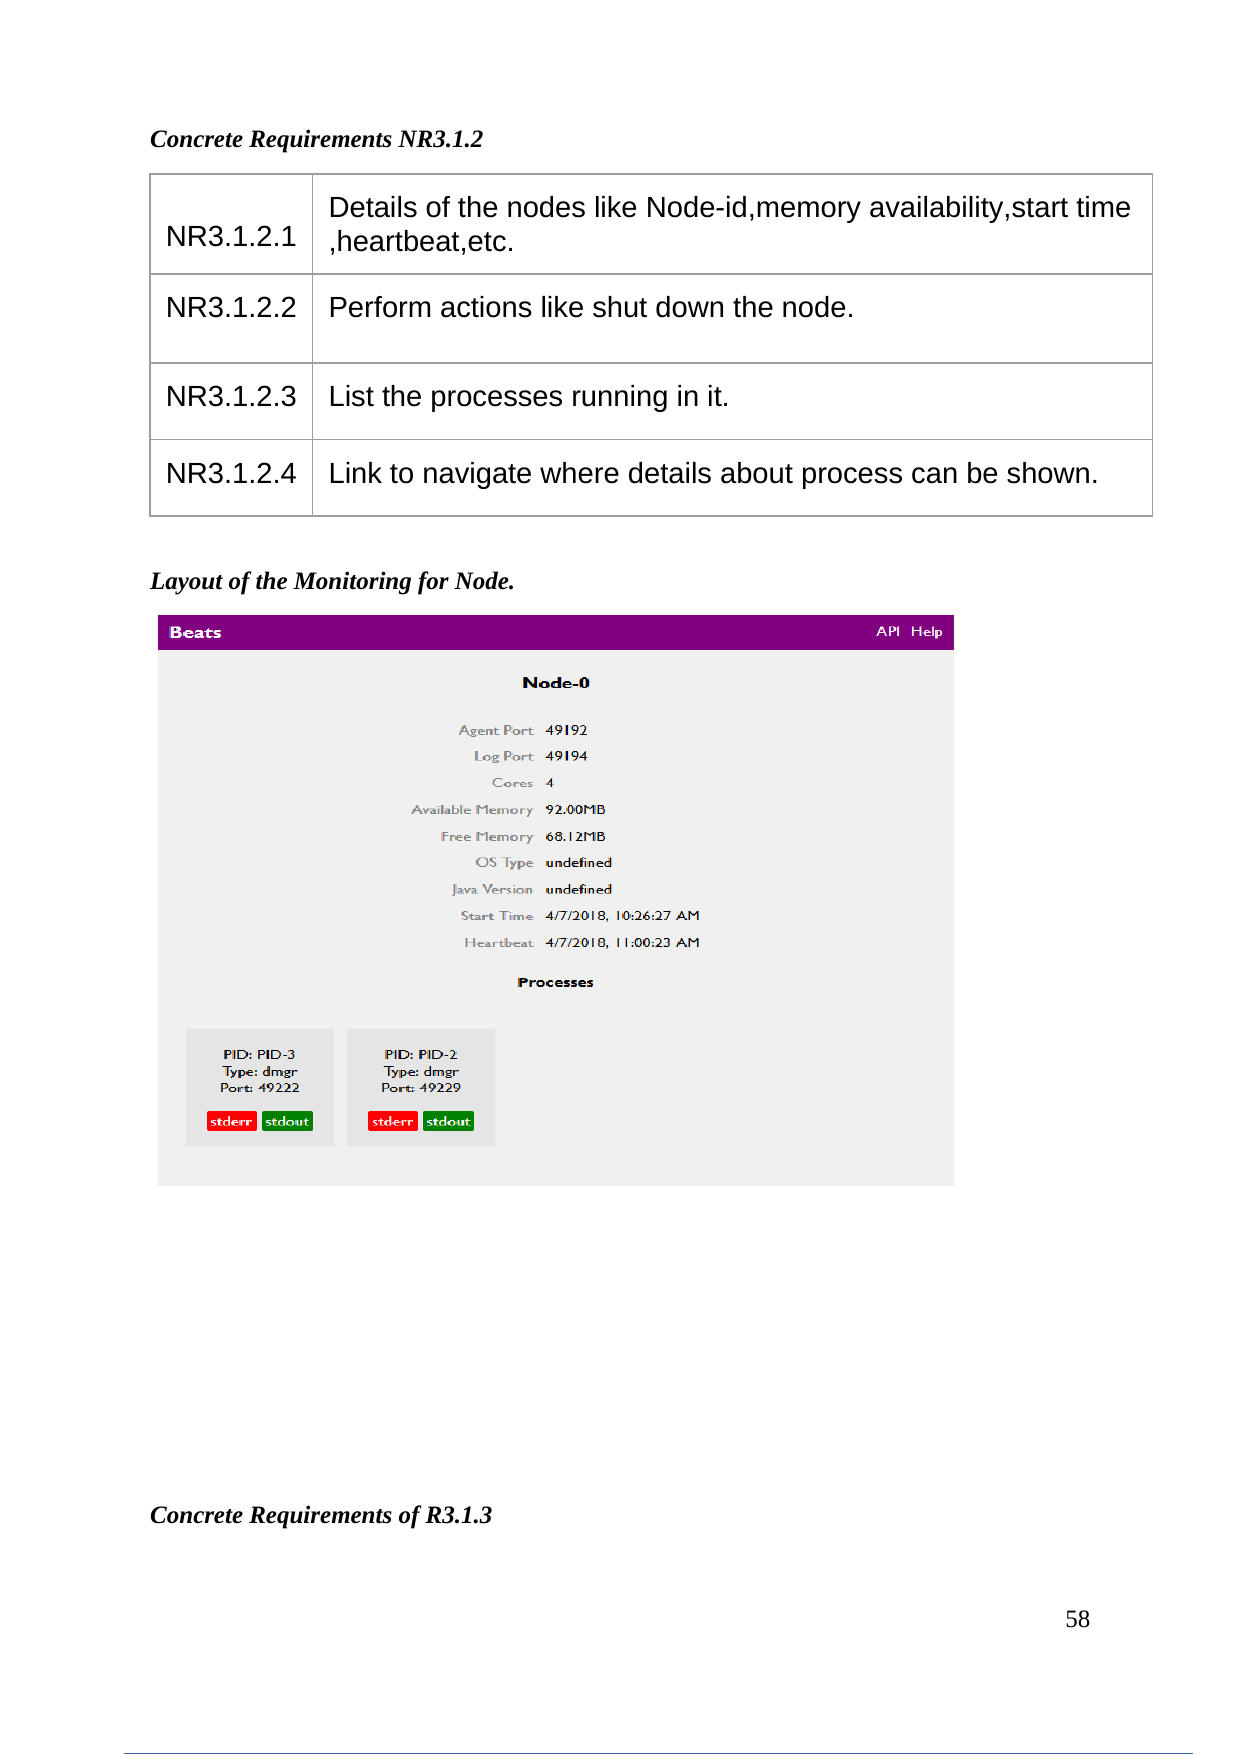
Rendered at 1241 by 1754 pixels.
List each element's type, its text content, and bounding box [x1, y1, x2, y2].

table_cell NR3.1.2.3 [151, 364, 312, 439]
table_cell Perform actions like shut down the node. [313, 275, 1152, 362]
table_cell Link to navigate where details about process can be shown. [313, 440, 1152, 515]
table_header NR3.1.2.1 [151, 175, 312, 273]
table_cell NR3.1.2.4 [151, 440, 312, 515]
table_header Details of the nodes like Node-id,memory availability,start time ,heartbeat,etc. [313, 175, 1152, 273]
table_cell List the processes running in it. [313, 364, 1152, 439]
text Layout of the Monitoring for Node. [150, 566, 1090, 594]
text Concrete Requirements of R3.1.3 [150, 1500, 1090, 1529]
text Concrete Requirements NR3.1.2 [150, 124, 1090, 153]
table_cell NR3.1.2.2 [151, 275, 312, 362]
